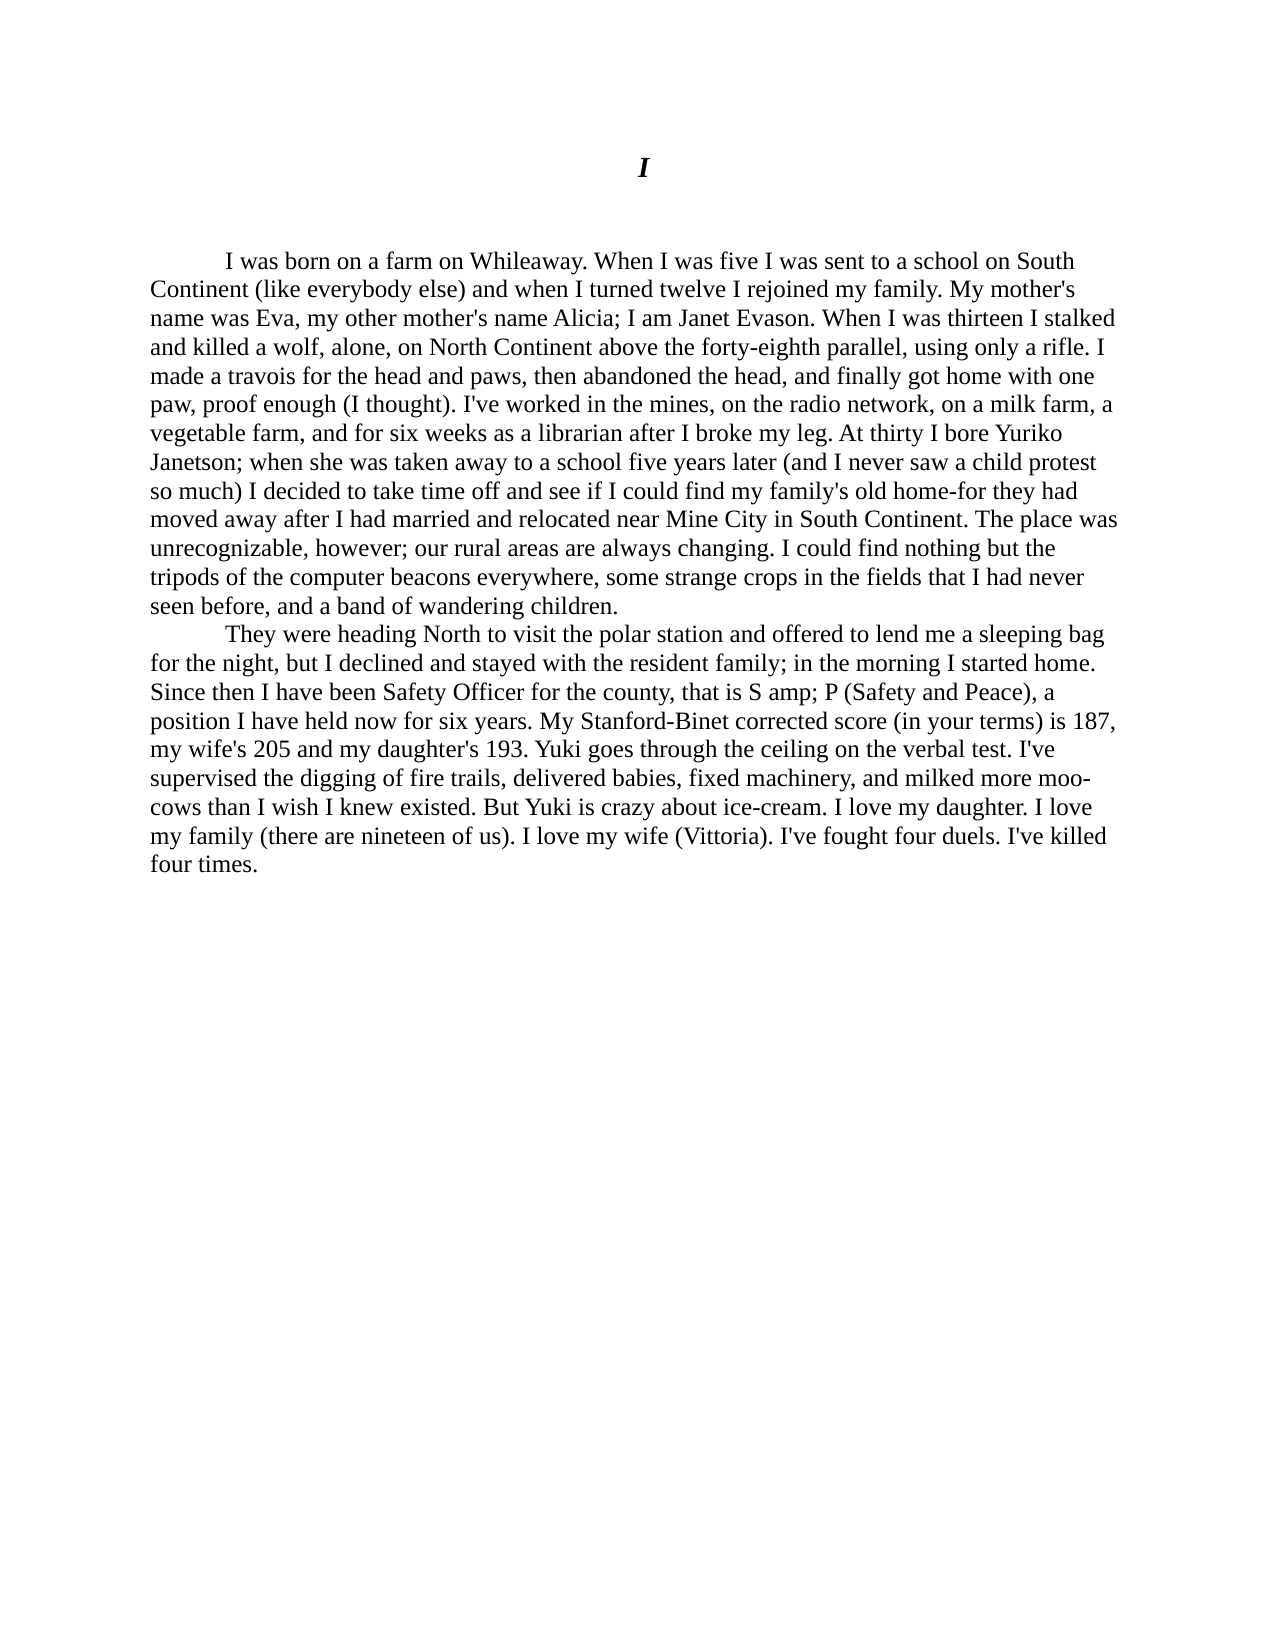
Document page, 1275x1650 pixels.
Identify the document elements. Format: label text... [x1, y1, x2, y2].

subtitle I [150, 150, 1125, 183]
text I was born on a farm on Whileaway. When I was five I was sent to a school on South Continent (like everybody else) and when I turned twelve I rejoined my family. My mother's name was Eva, my other mother's name Alicia; I am Janet Evason. When I was thirteen I stalked and killed a wolf, alone, on North Continent above the forty-eighth parallel, using only a rifle. I made a travois for the head and paws, then abandoned the head, and finally got home with one paw, proof enough (I thought). I've worked in the mines, on the radio network, on a milk farm, a vegetable farm, and for six weeks as a librarian after I broke my leg. At thirty I bore Yuriko Janetson; when she was taken away to a school five years later (and I never saw a child protest so much) I decided to take time off and see if I could find my family's old home-for they had moved away after I had married and relocated near Mine City in South Continent. The place was unrecognizable, however; our rural areas are always changing. I could find nothing but the tripods of the computer beacons everywhere, some strange crops in the fields that I had never seen before, and a band of wandering children. [150, 246, 1125, 619]
text They were heading North to visit the polar station and offered to lend me a sleeping bag for the night, but I declined and stayed with the resident family; in the morning I started home. Since then I have been Safety Officer for the county, that is S amp; P (Safety and Peace), a position I have held now for six years. My Stanford-Binet corrected score (in your terms) is 187, my wife's 205 and my daughter's 193. Yuki goes through the ceiling on the verbal test. I've supervised the digging of fire trails, delivered babies, fixed machinery, and milked more moo-cows than I wish I knew existed. But Yuki is crazy about ice-cream. I love my daughter. I love my family (there are nineteen of us). I love my wife (Vittoria). I've fought four duels. I've killed four times. [150, 619, 1125, 878]
